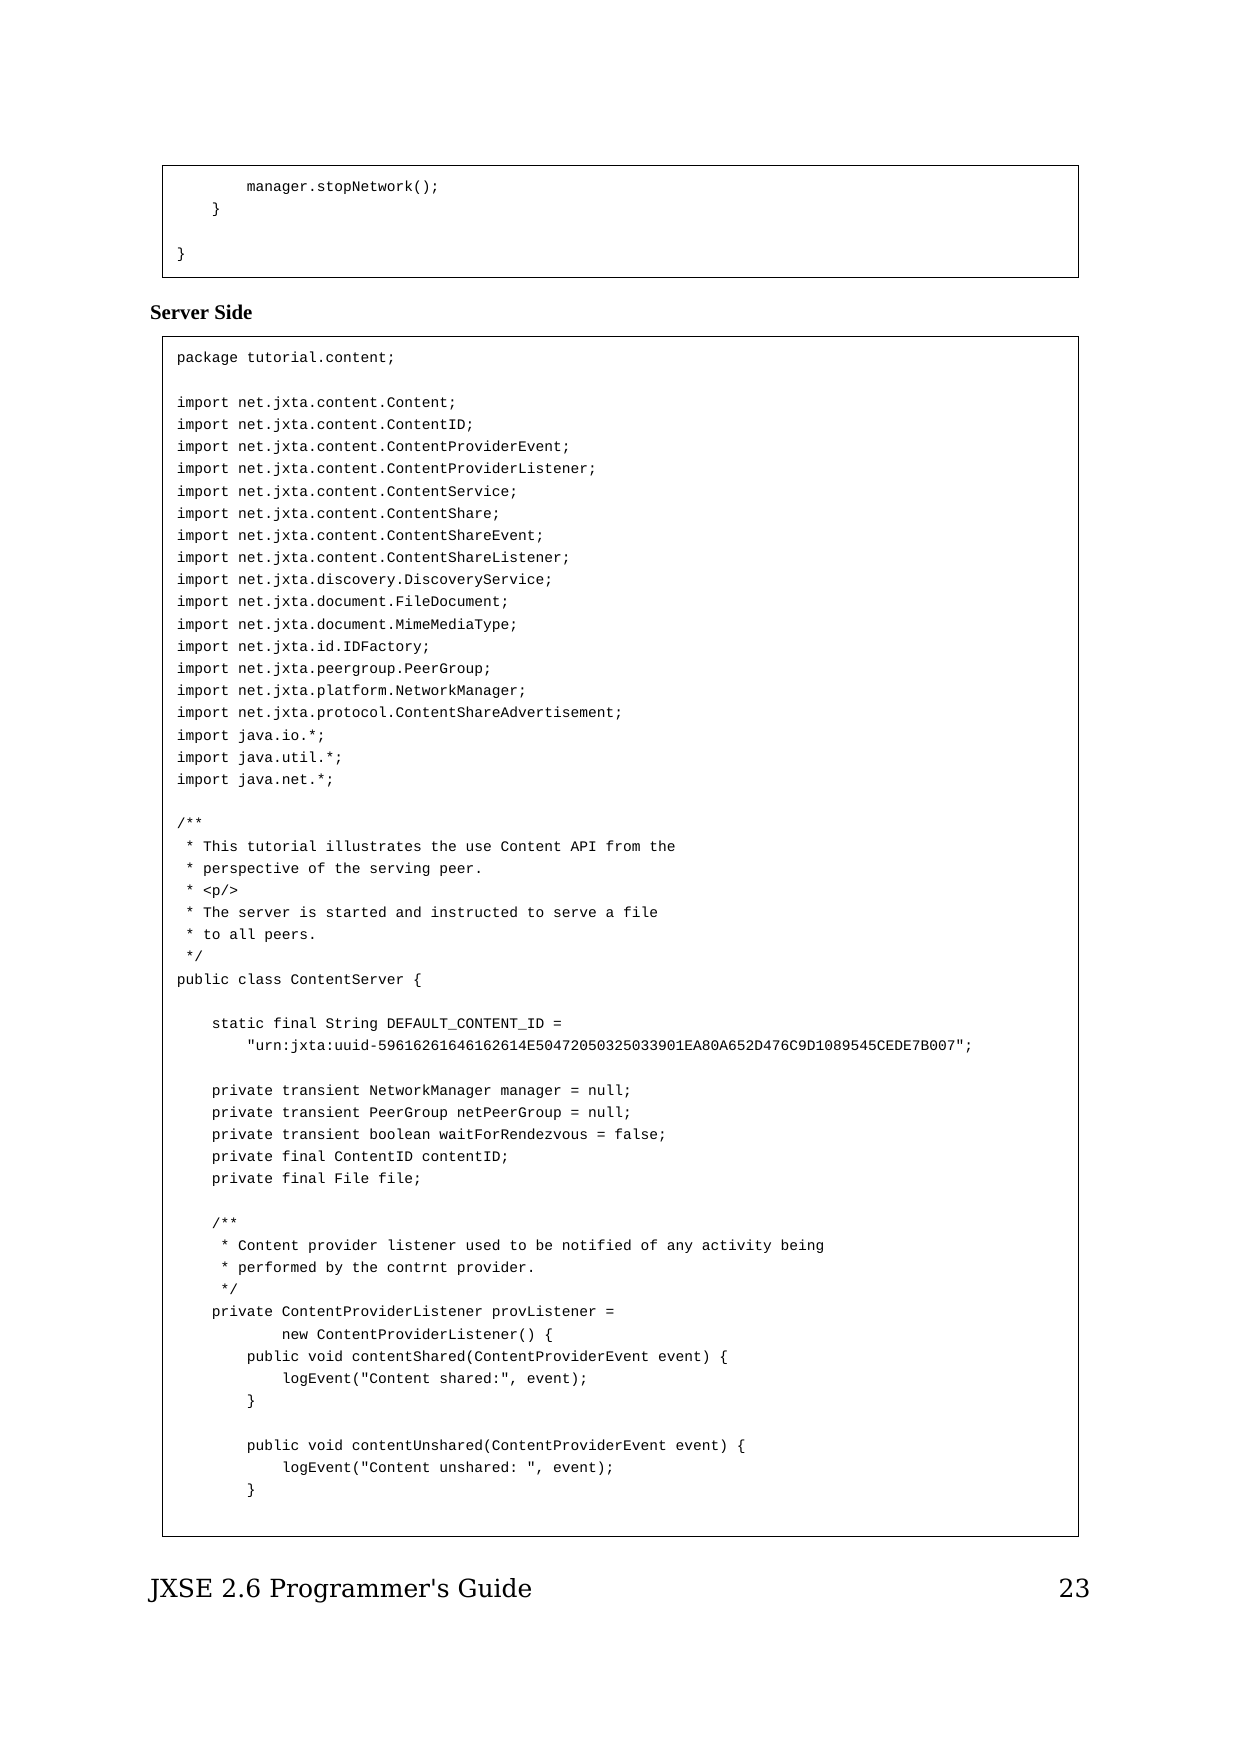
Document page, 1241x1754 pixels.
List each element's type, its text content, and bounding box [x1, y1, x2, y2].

text /** [163, 1201, 1078, 1223]
text import net.jxta.discovery.DiscoveryService; [163, 558, 1078, 580]
text import net.jxta.content.ContentProviderEvent; [163, 425, 1078, 447]
text */ [163, 935, 1078, 957]
text import net.jxta.content.ContentProviderListener; [163, 447, 1078, 469]
text * Content provider listener used to be notified of any activity being [163, 1223, 1078, 1246]
text * <p/> [163, 868, 1078, 891]
text } [163, 231, 1078, 277]
text import net.jxta.content.ContentID; [163, 402, 1078, 425]
text * to all peers. [163, 913, 1078, 935]
text import net.jxta.platform.NetworkManager; [163, 669, 1078, 691]
text * performed by the contrnt provider. [163, 1246, 1078, 1268]
text } [163, 187, 1078, 218]
text private ContentProviderListener provListener = [163, 1290, 1078, 1312]
text import java.util.*; [163, 735, 1078, 757]
text /** [163, 802, 1078, 824]
text new ContentProviderListener() { [163, 1312, 1078, 1334]
text import net.jxta.content.ContentService; [163, 469, 1078, 491]
text private transient boolean waitForRendezvous = false; [163, 1112, 1078, 1135]
text logEvent("Content unshared: ", event); [163, 1445, 1078, 1467]
text } [163, 1467, 1078, 1499]
text import net.jxta.content.ContentShare; [163, 491, 1078, 513]
text import net.jxta.protocol.ContentShareAdvertisement; [163, 691, 1078, 713]
text private final ContentID contentID; [163, 1135, 1078, 1157]
text import net.jxta.peergroup.PeerGroup; [163, 647, 1078, 669]
text manager.stopNetwork(); [163, 166, 1078, 187]
text "urn:jxta:uuid-59616261646162614E50472050325033901EA80A652D476C9D1089545CEDE7B007"; [163, 1024, 1078, 1055]
text logEvent("Content shared:", event); [163, 1357, 1078, 1379]
text static final String DEFAULT_CONTENT_ID = [163, 1002, 1078, 1024]
text import net.jxta.content.ContentShareListener; [163, 536, 1078, 558]
text package tutorial.content; [163, 337, 1078, 367]
text * This tutorial illustrates the use Content API from the [163, 824, 1078, 846]
text public class ContentServer { [163, 957, 1078, 988]
text import net.jxta.document.FileDocument; [163, 580, 1078, 602]
text } [163, 1379, 1078, 1410]
text public void contentShared(ContentProviderEvent event) { [163, 1334, 1078, 1357]
text private transient NetworkManager manager = null; [163, 1068, 1078, 1090]
text import net.jxta.id.IDFactory; [163, 624, 1078, 647]
text import java.net.*; [163, 757, 1078, 789]
text import net.jxta.document.MimeMediaType; [163, 602, 1078, 624]
text * The server is started and instructed to serve a file [163, 891, 1078, 913]
text * perspective of the serving peer. [163, 846, 1078, 868]
text public void contentUnshared(ContentProviderEvent event) { [163, 1423, 1078, 1445]
text */ [163, 1268, 1078, 1290]
text import net.jxta.content.ContentShareEvent; [163, 513, 1078, 536]
text private transient PeerGroup netPeerGroup = null; [163, 1090, 1078, 1112]
text Server Side [150, 301, 1090, 324]
text import net.jxta.content.Content; [163, 380, 1078, 402]
text private final File file; [163, 1157, 1078, 1188]
text import java.io.*; [163, 713, 1078, 735]
